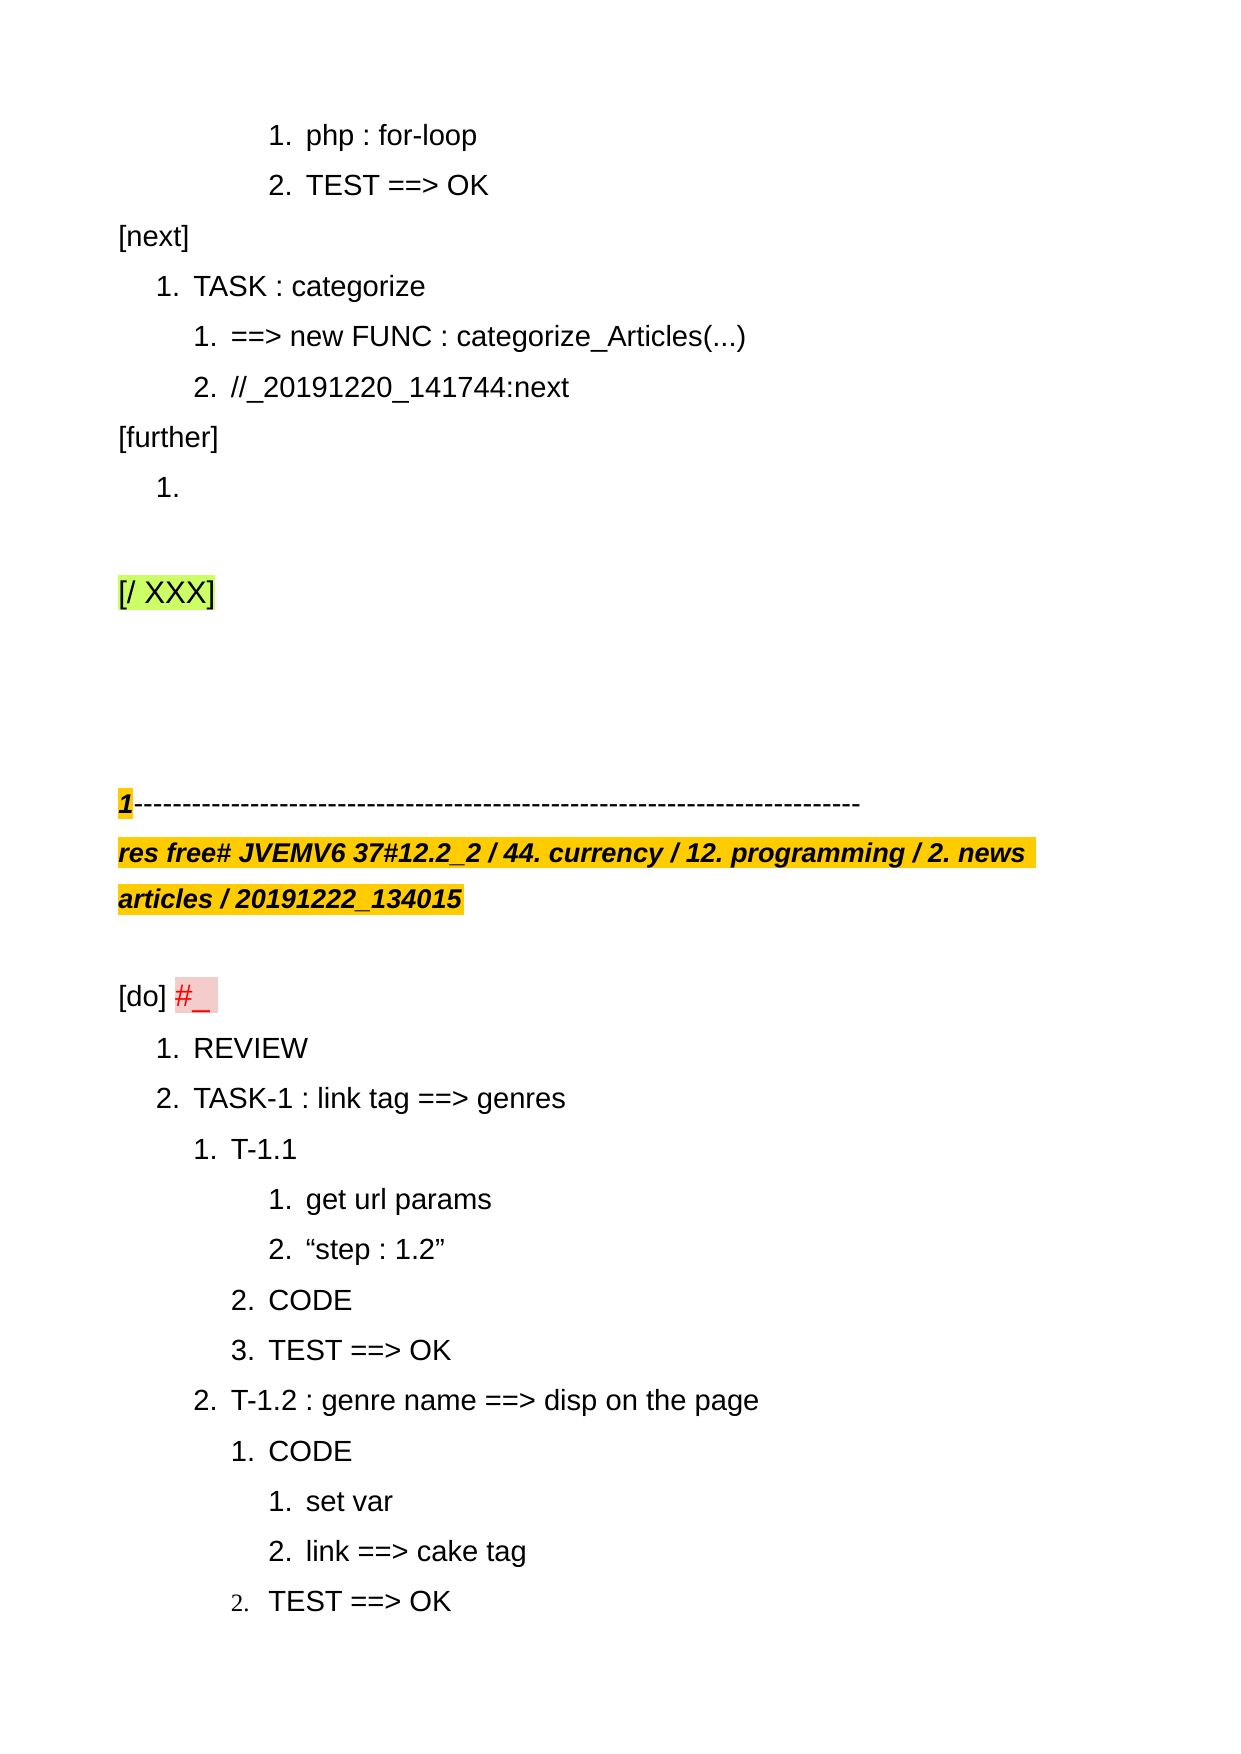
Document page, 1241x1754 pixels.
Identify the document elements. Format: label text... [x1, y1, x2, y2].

text [do] #_ [118, 977, 1122, 1013]
list T-1.2 : genre name ==> disp on the page [193, 1383, 1122, 1417]
list set var [268, 1484, 1122, 1517]
list link ==> cake tag [268, 1534, 1122, 1568]
list php : for-loop [268, 118, 1122, 152]
list T-1.1 [193, 1132, 1122, 1165]
list TEST ==> OK [231, 1333, 1122, 1366]
text [/ XXX] [118, 521, 1122, 610]
list “step : 1.2” [268, 1232, 1122, 1266]
text 1--------------------------------------------------------------------------- [118, 786, 1122, 820]
list TASK-1 : link tag ==> genres [156, 1081, 1122, 1115]
text [further] [118, 420, 1122, 453]
list TEST ==> OK [231, 1584, 1122, 1618]
text [next] [118, 219, 1122, 252]
list get url params [268, 1182, 1122, 1216]
list CODE [231, 1283, 1122, 1316]
list CODE [231, 1433, 1122, 1467]
list TEST ==> OK [268, 168, 1122, 202]
list ==> new FUNC : categorize_Articles(...) [193, 319, 1122, 353]
list REVIEW [156, 1031, 1122, 1064]
text res free# JVEMV6 37#12.2_2 / 44. currency / 12. programming / 2. news articles / 20191222_134015 [118, 837, 1122, 915]
list TASK : categorize [156, 269, 1122, 303]
list //_20191220_141744:next [193, 370, 1122, 403]
